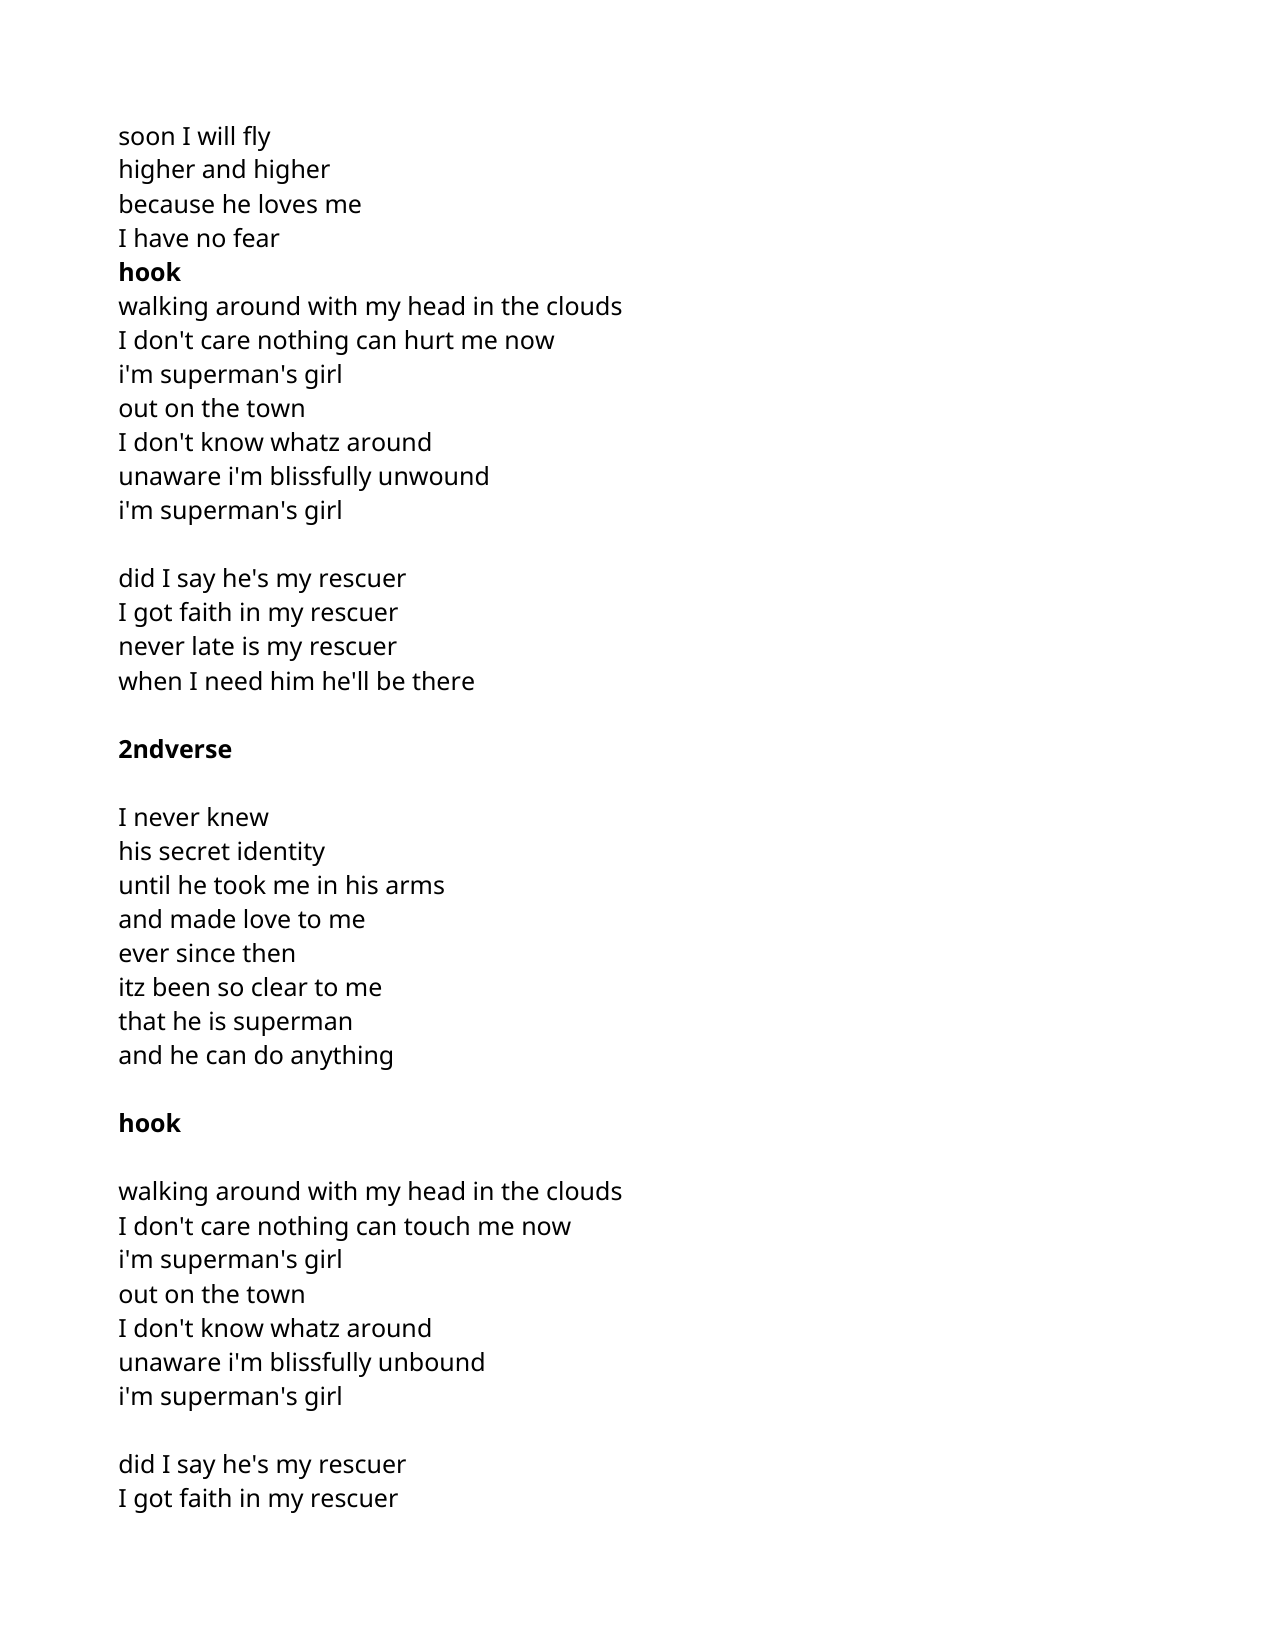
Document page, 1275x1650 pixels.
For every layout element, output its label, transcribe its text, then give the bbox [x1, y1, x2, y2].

text out on the town [118, 391, 1157, 425]
text I got faith in my rescuer [118, 1481, 1157, 1515]
text 2ndverse [118, 731, 1157, 765]
text I don't care nothing can touch me now [118, 1208, 1157, 1242]
text hook [118, 1106, 1157, 1140]
text until he took me in his arms [118, 867, 1157, 902]
text his secret identity [118, 833, 1157, 867]
text when I need him he'll be there [118, 663, 1157, 697]
text I got faith in my rescuer [118, 595, 1157, 629]
text ever since then [118, 936, 1157, 970]
text i'm superman's girl [118, 1378, 1157, 1412]
text itz been so clear to me [118, 970, 1157, 1004]
text I don't know whatz around [118, 425, 1157, 459]
text that he is superman [118, 1004, 1157, 1038]
text out on the town [118, 1276, 1157, 1310]
text I never knew [118, 799, 1157, 833]
text walking around with my head in the clouds [118, 288, 1157, 322]
text and he can do anything [118, 1038, 1157, 1072]
text and made love to me [118, 902, 1157, 936]
text soon I will fly [118, 118, 1157, 152]
text i'm superman's girl [118, 1242, 1157, 1276]
text i'm superman's girl [118, 493, 1157, 527]
text unaware i'm blissfully unbound [118, 1344, 1157, 1378]
text hook [118, 254, 1157, 288]
text higher and higher [118, 152, 1157, 186]
text i'm superman's girl [118, 357, 1157, 391]
text did I say he's my rescuer [118, 1447, 1157, 1481]
text did I say he's my rescuer [118, 561, 1157, 595]
text I don't care nothing can hurt me now [118, 322, 1157, 357]
text walking around with my head in the clouds [118, 1174, 1157, 1208]
text never late is my rescuer [118, 629, 1157, 663]
text because he loves me [118, 186, 1157, 220]
text unaware i'm blissfully unwound [118, 459, 1157, 493]
text I have no fear [118, 220, 1157, 254]
text I don't know whatz around [118, 1310, 1157, 1344]
